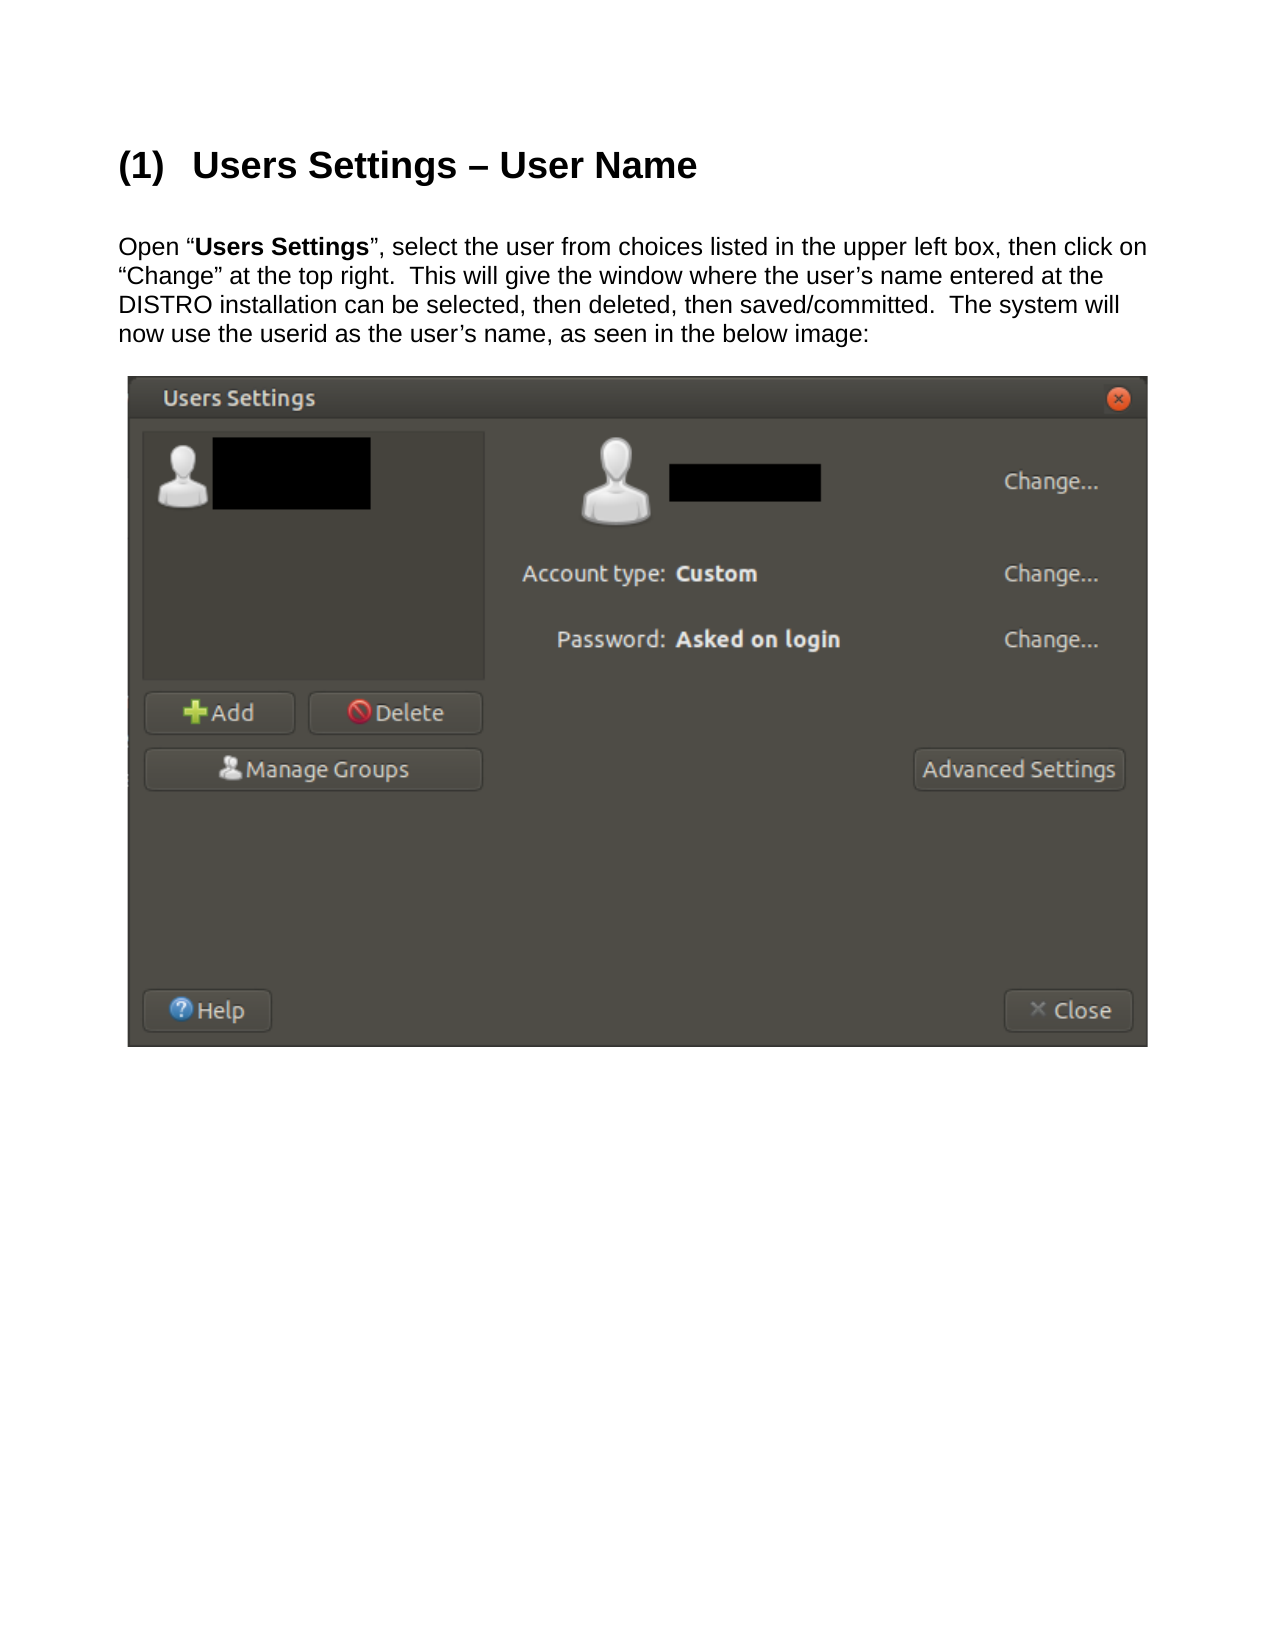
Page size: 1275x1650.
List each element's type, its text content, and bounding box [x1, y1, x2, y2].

picture [127, 376, 1148, 1047]
text Open “Users Settings”, select the user from choices listed in the upper left box, then click on “Change” at the top right. This will give the window where the user’s name entered at the DISTRO installation can be selected, then deleted, then saved/committed. The system will now use the userid as the user’s name, as seen in the below image: [118, 232, 1157, 347]
subtitle Users Settings – User Name [118, 143, 1157, 187]
